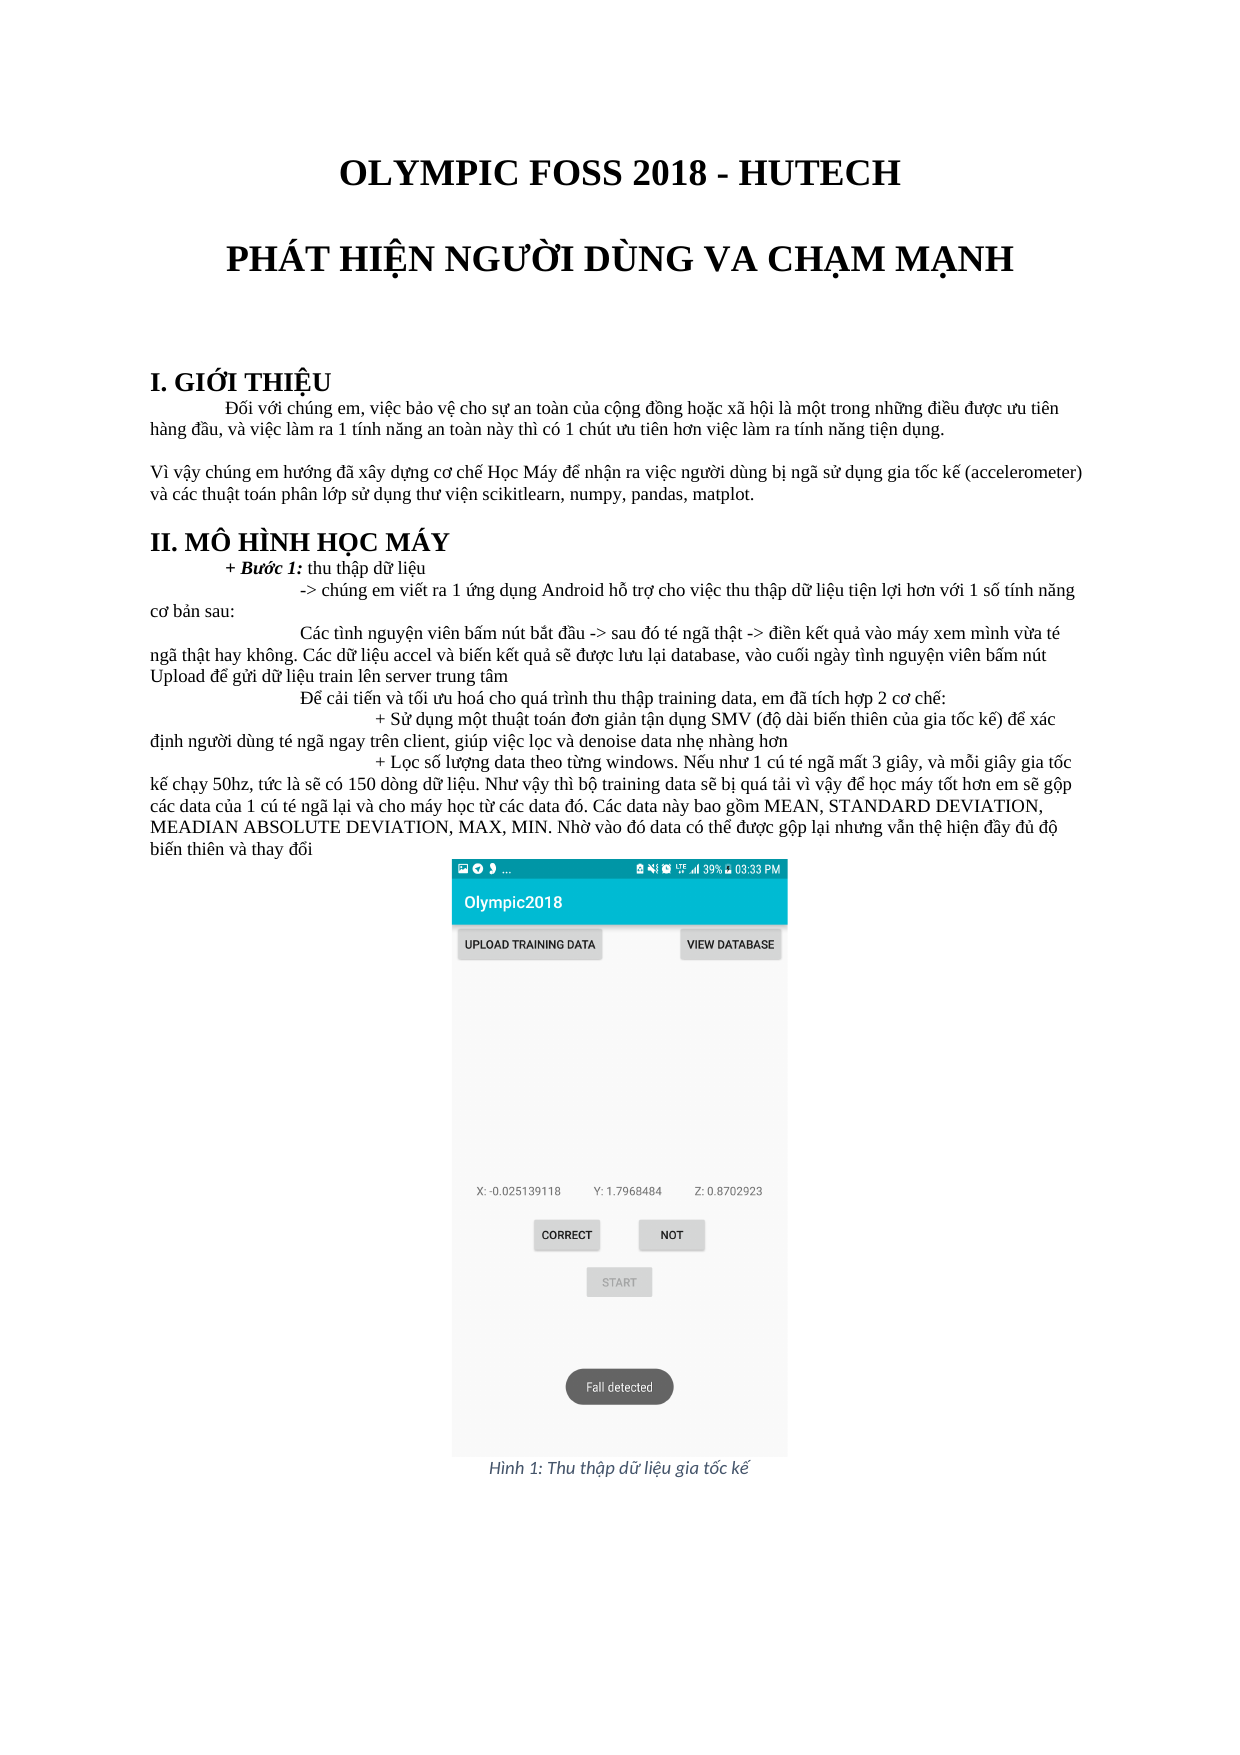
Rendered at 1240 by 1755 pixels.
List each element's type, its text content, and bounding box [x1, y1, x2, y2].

text I. GIỚI THIỆU [150, 366, 1089, 397]
text Hình 1: Thu thập dữ liệu gia tốc kế [150, 1456, 1089, 1479]
text -> chúng em viết ra 1 ứng dụng Android hỗ trợ cho việc thu thập dữ liệu tiện lợi hơn với 1 số tính năng cơ bản sau: [150, 579, 1089, 622]
text Vì vậy chúng em hướng đã xây dựng cơ chế Học Máy để nhận ra việc người dùng bị ngã sử dụng gia tốc kế (accelerometer) và các thuật toán phân lớp sử dụng thư viện scikitlearn, numpy, pandas, matplot. [150, 461, 1089, 504]
text OLYMPIC FOSS 2018 - HUTECH [150, 150, 1089, 193]
text + Lọc số lượng data theo từng windows. Nếu như 1 cú té ngã mất 3 giây, và mỗi giây gia tốc kế chạy 50hz, tức là sẽ có 150 dòng dữ liệu. Như vậy thì bộ training data sẽ bị quá tải vì vậy để học máy tốt hơn em sẽ gộp các data của 1 cú té ngã lại và cho máy học từ các data đó. Các data này bao gồm MEAN, STANDARD DEVIATION, MEADIAN ABSOLUTE DEVIATION, MAX, MIN. Nhờ vào đó data có thể được gộp lại nhưng vẫn thệ hiện đầy đủ độ biến thiên và thay đổi [150, 751, 1089, 859]
text + Bước 1: thu thập dữ liệu [150, 557, 1089, 579]
text II. MÔ HÌNH HỌC MÁY [150, 526, 1089, 557]
text Để cải tiến và tối ưu hoá cho quá trình thu thập training data, em đã tích hợp 2 cơ chế: [150, 687, 1089, 708]
text PHÁT HIỆN NGƯỜI DÙNG VA CHẠM MẠNH [150, 236, 1089, 279]
text Đối với chúng em, việc bảo vệ cho sự an toàn của cộng đồng hoặc xã hội là một trong những điều được ưu tiên hàng đầu, và việc làm ra 1 tính năng an toàn này thì có 1 chút ưu tiên hơn việc làm ra tính năng tiện dụng. [150, 397, 1089, 440]
text + Sử dụng một thuật toán đơn giản tận dụng SMV (độ dài biến thiên của gia tốc kế) để xác định người dùng té ngã ngay trên client, giúp việc lọc và denoise data nhẹ nhàng hơn [150, 708, 1089, 751]
text Các tình nguyện viên bấm nút bắt đầu -> sau đó té ngã thật -> điền kết quả vào máy xem mình vừa té ngã thật hay không. Các dữ liệu accel và biến kết quả sẽ được lưu lại database, vào cuối ngày tình nguyện viên bấm nút Upload để gửi dữ liệu train lên server trung tâm [150, 622, 1089, 687]
